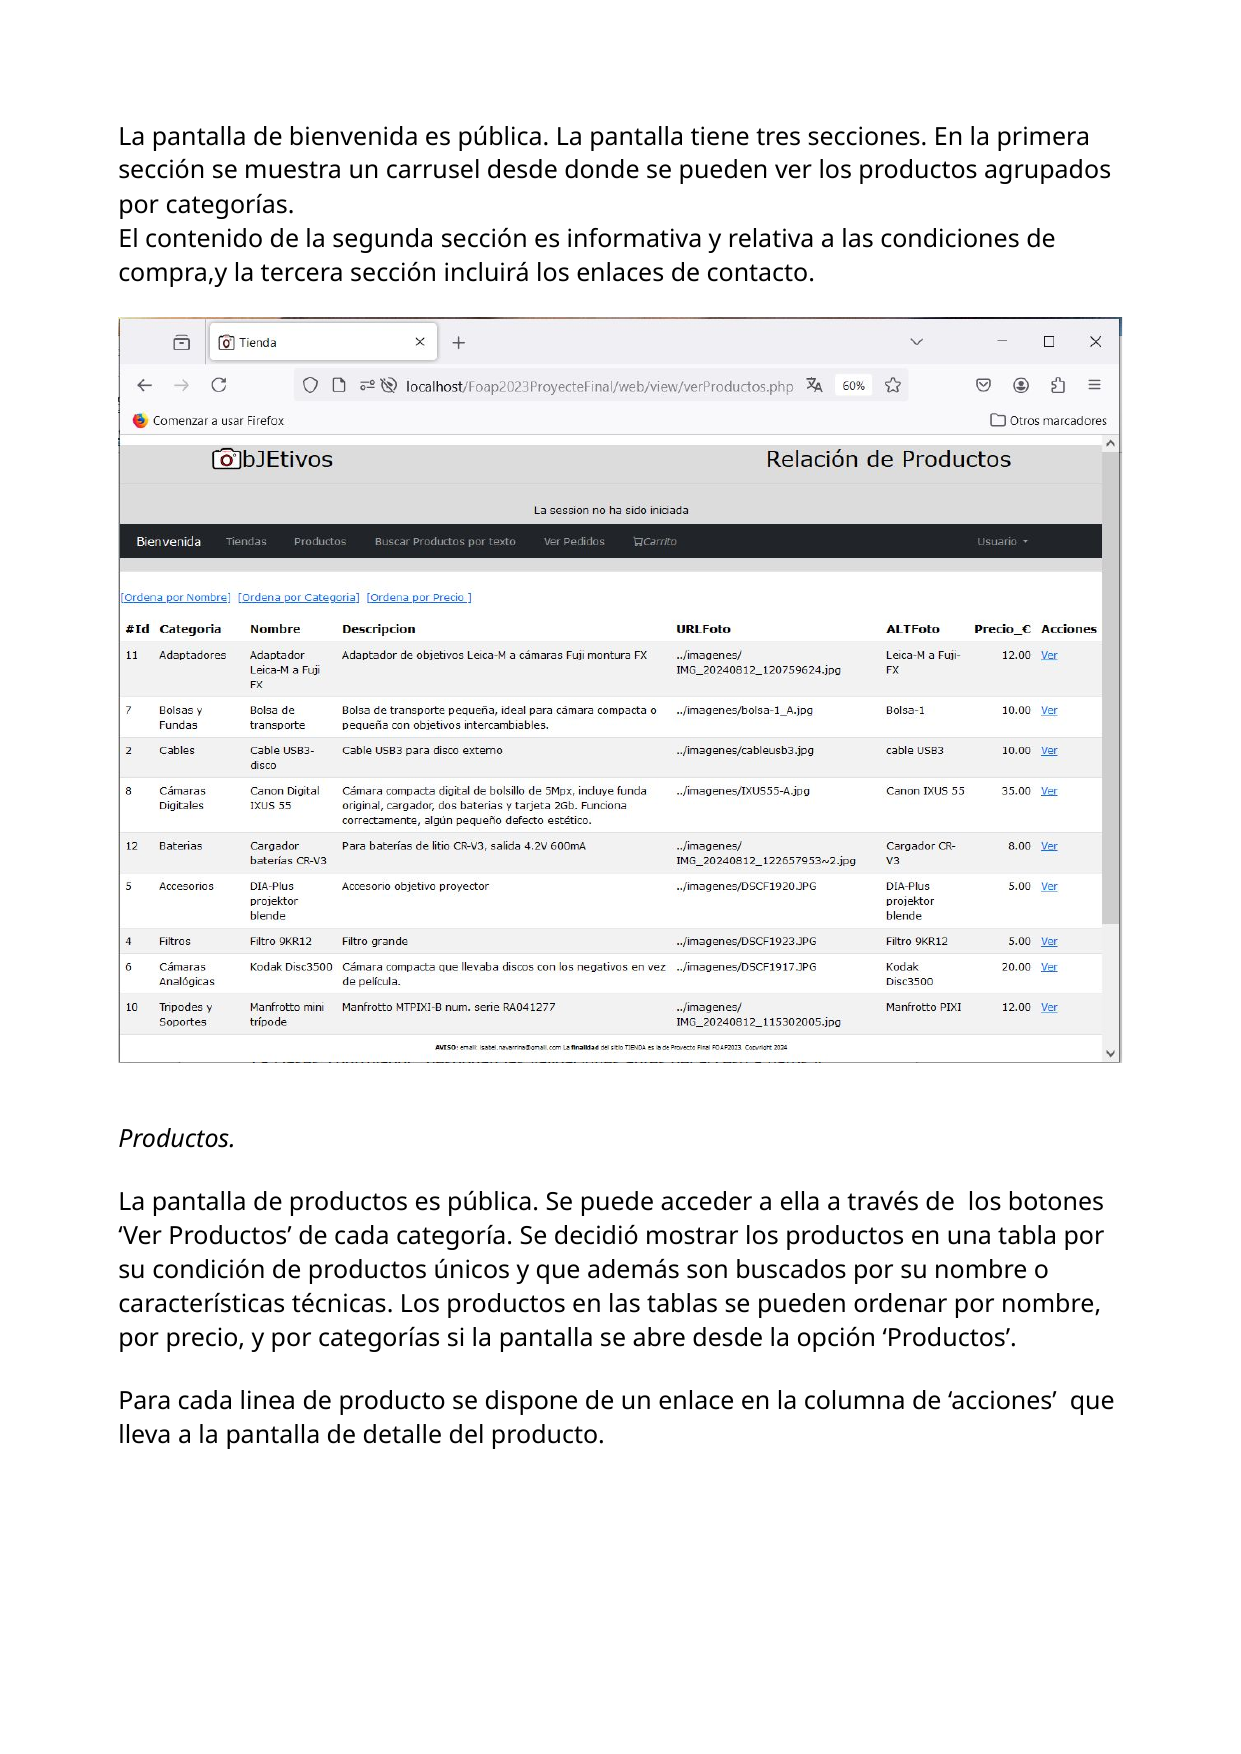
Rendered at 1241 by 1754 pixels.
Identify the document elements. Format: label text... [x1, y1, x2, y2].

picture [118, 317, 1123, 1063]
text Productos. [118, 1120, 1122, 1154]
text Para cada linea de producto se dispone de un enlace en la columna de ‘acciones’ que lleva a la pantalla de detalle del producto. [118, 1382, 1122, 1450]
text La pantalla de bienvenida es pública. La pantalla tiene tres secciones. En la primera sección se muestra un carrusel desde donde se pueden ver los productos agrupados por categorías. [118, 118, 1122, 220]
text La pantalla de productos es pública. Se puede acceder a ella a través de los botones ‘Ver Productos’ de cada categoría. Se decidió mostrar los productos en una tabla por su condición de productos únicos y que además son buscados por su nombre o características técnicas. Los productos en las tablas se pueden ordenar por nombre, por precio, y por categorías si la pantalla se abre desde la opción ‘Productos’. [118, 1183, 1122, 1353]
text El contenido de la segunda sección es informativa y relativa a las condiciones de compra,y la tercera sección incluirá los enlaces de contacto. [118, 220, 1122, 288]
